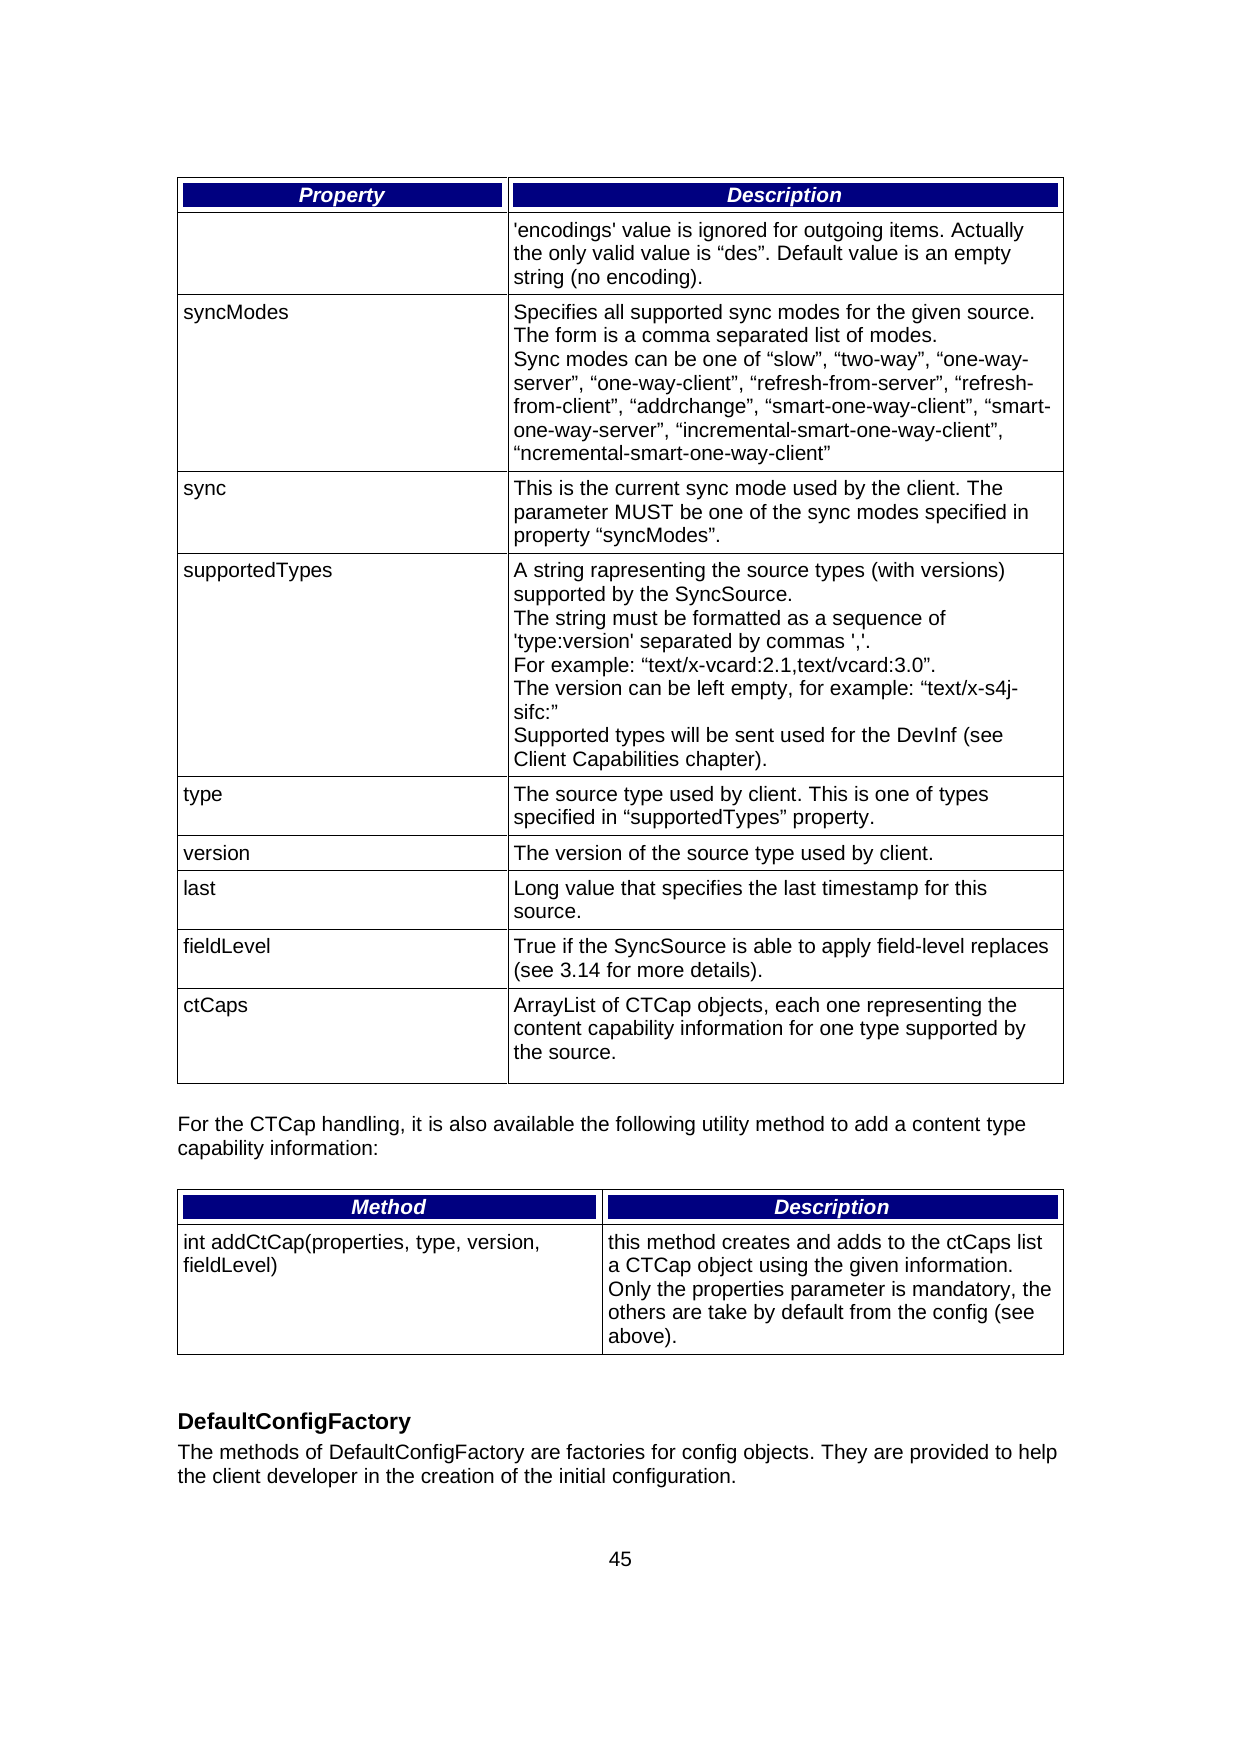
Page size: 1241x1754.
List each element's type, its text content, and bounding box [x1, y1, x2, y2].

table_cell Long value that specifies the last timestamp for this source. [509, 871, 1063, 929]
table_cell 'encodings' value is ignored for outgoing items. Actually the only valid value is “des”. Default value is an empty string (no encoding). [509, 213, 1063, 294]
table_cell sync [178, 472, 507, 553]
table_header Property [178, 178, 507, 212]
table_cell The version of the source type used by client. [509, 836, 1063, 870]
text For the CTCap handling, it is also available the following utility method to add a content type capability information: [177, 1113, 1063, 1160]
table_cell type [178, 777, 507, 835]
table_header Description [603, 1190, 1063, 1224]
table_header Description [509, 178, 1063, 212]
table_cell A string rapresenting the source types (with versions) supported by the SyncSource. The string must be formatted as a sequence of 'type:version' separated by commas ','. For example: “text/x-vcard:2.1,text/vcard:3.0”. The version can be left empty, for example: “text/x-s4j-sifc:” Supported types will be sent used for the DevInf (see Client Capabilities chapter). [509, 554, 1063, 776]
table_cell version [178, 836, 507, 870]
table_header Method [178, 1190, 602, 1224]
table_cell int addCtCap(properties, type, version, fieldLevel) [178, 1225, 602, 1354]
text The methods of DefaultConfigFactory are factories for config objects. They are provided to help the client developer in the creation of the initial configuration. [177, 1441, 1063, 1488]
table_cell this method creates and adds to the ctCaps list a CTCap object using the given information. Only the properties parameter is mandatory, the others are take by default from the config (see above). [603, 1225, 1063, 1354]
table_cell [178, 213, 507, 294]
table_cell supportedTypes [178, 554, 507, 776]
table_cell True if the SyncSource is able to apply field-level replaces (see 3.14 for more details). [509, 930, 1063, 988]
table_cell fieldLevel [178, 930, 507, 988]
table_cell last [178, 871, 507, 929]
table_cell This is the current sync mode used by the client. The parameter MUST be one of the sync modes specified in property “syncModes”. [509, 472, 1063, 553]
table_cell The source type used by client. This is one of types specified in “supportedTypes” property. [509, 777, 1063, 835]
subtitle DefaultConfigFactory [177, 1408, 1063, 1434]
table_cell ArrayList of CTCap objects, each one representing the content capability information for one type supported by the source. [509, 989, 1063, 1083]
table_cell ctCaps [178, 989, 507, 1083]
table_cell syncModes [178, 295, 507, 471]
table_cell Specifies all supported sync modes for the given source. The form is a comma separated list of modes. Sync modes can be one of “slow”, “two-way”, “one-way-server”, “one-way-client”, “refresh-from-server”, “refresh-from-client”, “addrchange”, “smart-one-way-client”, “smart-one-way-server”, “incremental-smart-one-way-client”, “ncremental-smart-one-way-client” [509, 295, 1063, 471]
